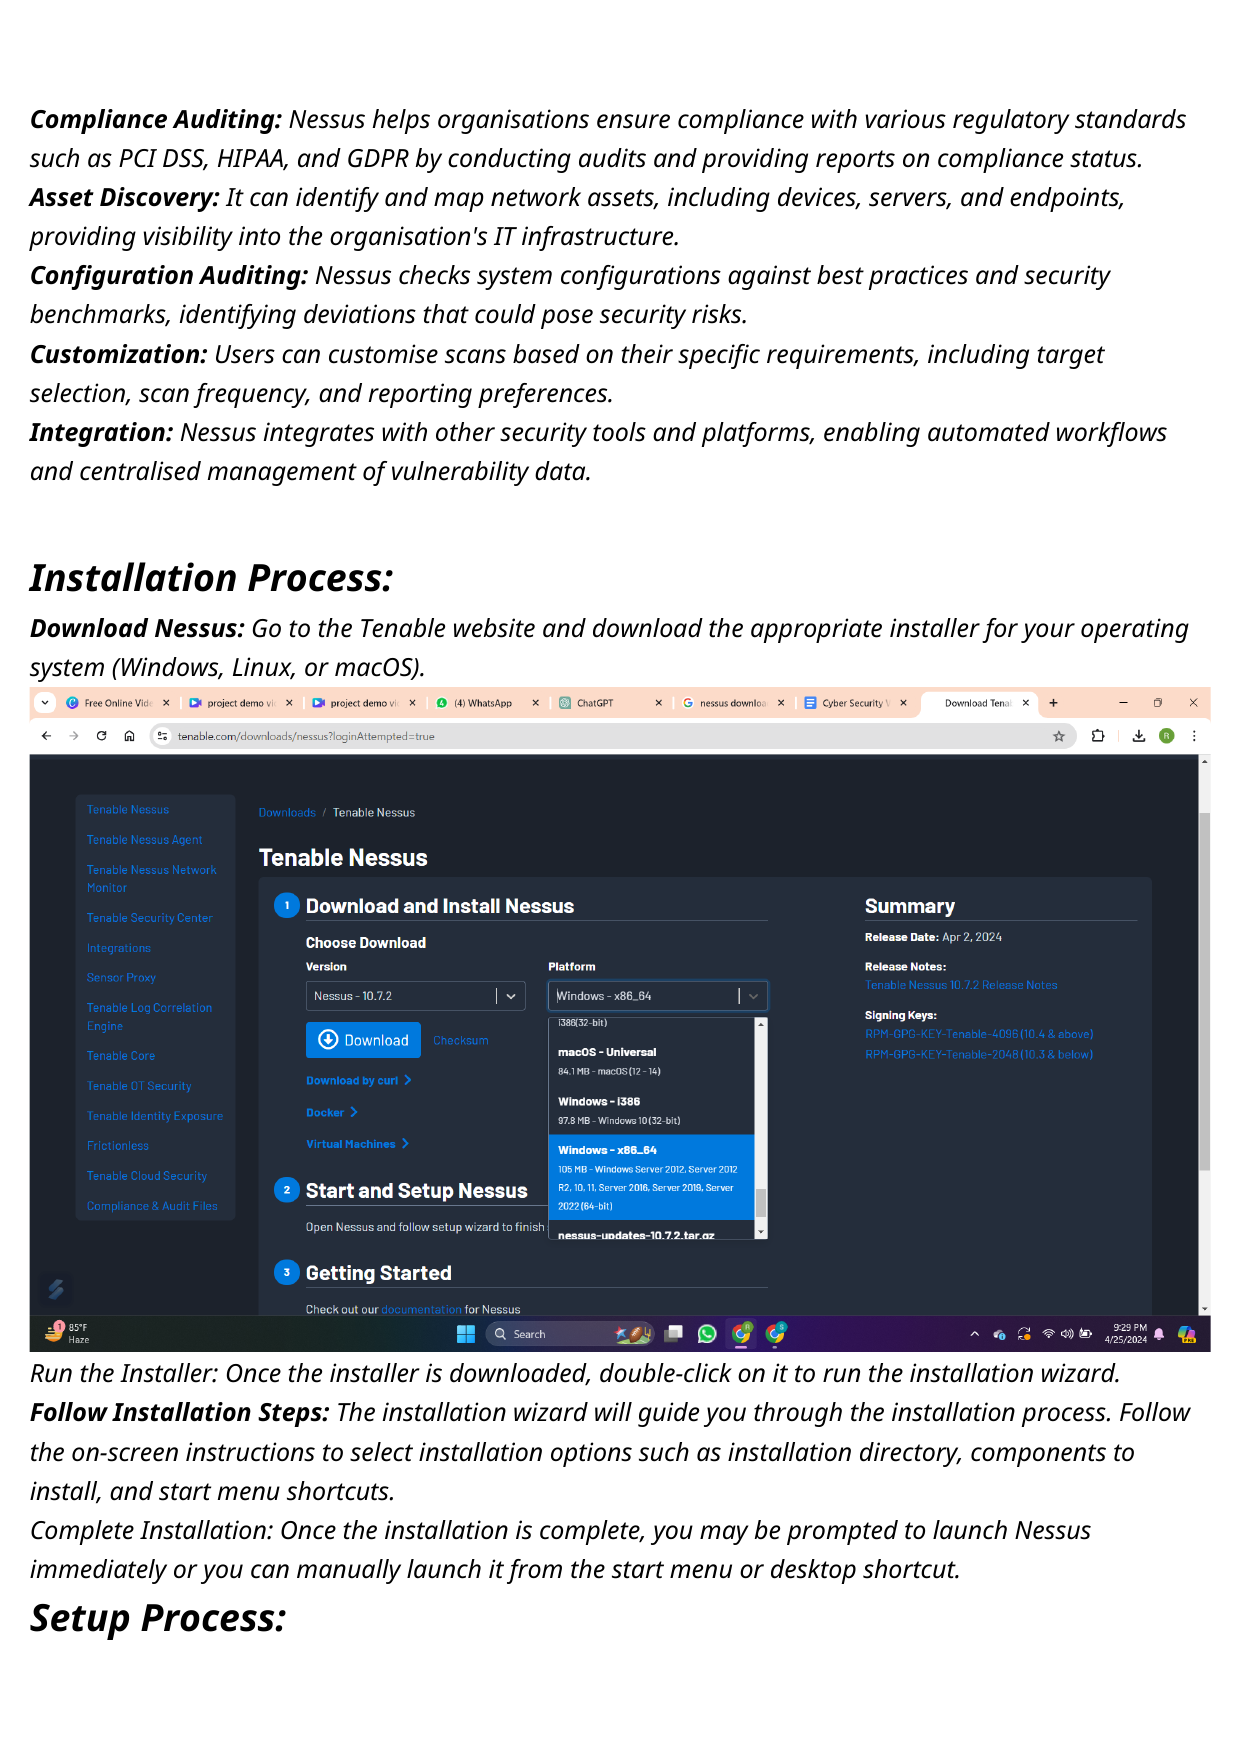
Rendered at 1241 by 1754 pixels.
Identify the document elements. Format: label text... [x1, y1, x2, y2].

text Installation Process: [29, 552, 1211, 603]
text Setup Process: [29, 1591, 1211, 1642]
text Configuration Auditing: Nessus checks system configurations against best practices and security benchmarks, identifying deviations that could pose security risks. [29, 258, 1211, 331]
text Run the Installer: Once the installer is downloaded, double-click on it to run the installation wizard. [29, 1356, 1211, 1390]
text Compliance Auditing: Nessus helps organisations ensure compliance with various regulatory standards such as PCI DSS, HIPAA, and GDPR by conducting audits and providing reports on compliance status. [29, 101, 1211, 174]
picture [29, 687, 1211, 1352]
text Complete Installation: Once the installation is complete, you may be prompted to launch Nessus immediately or you can manually launch it from the start menu or desktop shortcut. [29, 1512, 1211, 1586]
text Integration: Nessus integrates with other security tools and platforms, enabling automated workflows and centralised management of vulnerability data. [29, 415, 1211, 488]
text Asset Discovery: It can identify and map network assets, including devices, servers, and endpoints, providing visibility into the organisation's IT infrastructure. [29, 180, 1211, 253]
text Follow Installation Steps: The installation wizard will guide you through the installation process. Follow the on-screen instructions to select installation options such as installation directory, components to install, and start menu shortcuts. [29, 1395, 1211, 1507]
text Download Nessus: Go to the Tenable website and download the appropriate installer for your operating system (Windows, Linux, or macOS). [29, 610, 1211, 687]
text Customization: Users can customise scans based on their specific requirements, including target selection, scan frequency, and reporting preferences. [29, 336, 1211, 409]
